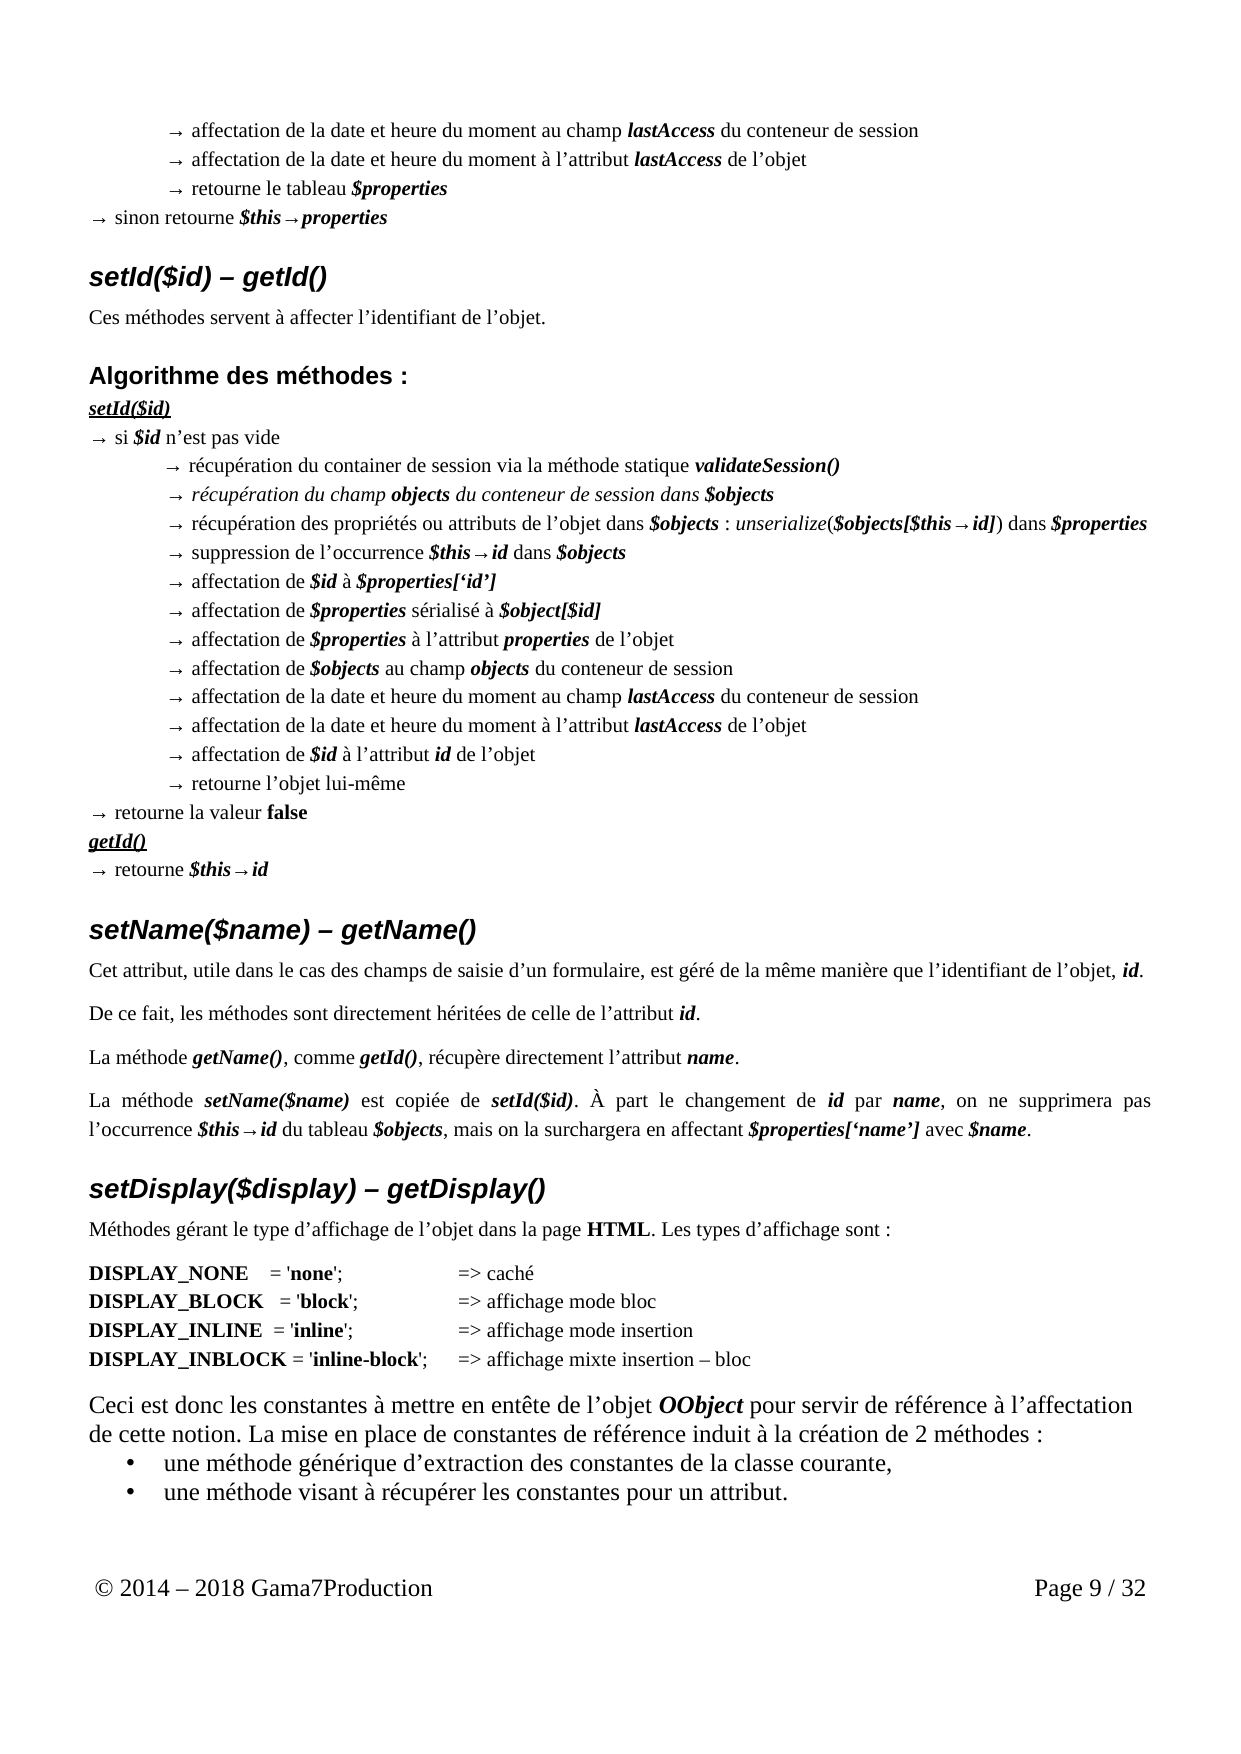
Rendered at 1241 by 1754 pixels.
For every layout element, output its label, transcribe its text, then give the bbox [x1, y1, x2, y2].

text DISPLAY_BLOCK = 'block'; => affichage mode bloc [88, 1289, 1152, 1313]
text → affectation de la date et heure du moment au champ lastAccess du conteneur de session [165, 118, 1152, 142]
text De ce fait, les méthodes sont directement héritées de celle de l’attribut id. [88, 1001, 1152, 1025]
text → affectation de $objects au champ objects du conteneur de session [165, 655, 1152, 679]
text → suppression de l’occurrence $this→id dans $objects [165, 540, 1152, 564]
subtitle Algorithme des méthodes : [88, 361, 1152, 389]
list une méthode visant à récupérer les constantes pour un attribut. [126, 1477, 1152, 1506]
list une méthode générique d’extraction des constantes de la classe courante, [126, 1448, 1152, 1477]
text → affectation de la date et heure du moment à l’attribut lastAccess de l’objet [165, 147, 1152, 171]
subtitle setName($name) – getName() [88, 913, 1152, 945]
text → retourne la valeur false [88, 800, 1152, 824]
text → affectation de $id à $properties[‘id’] [165, 569, 1152, 593]
text → retourne $this→id [88, 857, 1152, 881]
text Ceci est donc les constantes à mettre en entête de l’objet OObject pour servir de référence à l’affectation de cette notion. La mise en place de constantes de référence induit à la création de 2 méthodes : [88, 1391, 1152, 1448]
text getId() [88, 828, 1152, 853]
text → récupération des propriétés ou attributs de l’objet dans $objects : unserialize($objects[$this→id]) dans $properties [165, 511, 1152, 535]
text → retourne l’objet lui-même [165, 771, 1152, 795]
text DISPLAY_INBLOCK = 'inline-block'; => affichage mixte insertion – bloc [88, 1347, 1152, 1371]
text Cet attribut, utile dans le cas des champs de saisie d’un formulaire, est géré de la même manière que l’identifiant de l’objet, id. [88, 958, 1152, 982]
text → retourne le tableau $properties [165, 176, 1152, 200]
subtitle setDisplay($display) – getDisplay() [88, 1173, 1152, 1205]
text → affectation de la date et heure du moment au champ lastAccess du conteneur de session [165, 684, 1152, 708]
text → sinon retourne $this→properties [88, 205, 1152, 229]
text → si $id n’est pas vide [88, 424, 1152, 449]
text → affectation de $id à l’attribut id de l’objet [165, 742, 1152, 766]
text DISPLAY_INLINE = 'inline'; => affichage mode insertion [88, 1318, 1152, 1342]
text setId($id) [88, 396, 1152, 420]
subtitle setId($id) – getId() [88, 261, 1152, 292]
text Ces méthodes servent à affecter l’identifiant de l’objet. [88, 305, 1152, 329]
text → affectation de $properties à l’attribut properties de l’objet [165, 627, 1152, 651]
text La méthode setName($name) est copiée de setId($id). À part le changement de id par name, on ne supprimera pas l’occurrence $this→id du tableau $objects, mais on la surchargera en affectant $properties[‘name’] avec $name. [88, 1088, 1152, 1141]
text → affectation de la date et heure du moment à l’attribut lastAccess de l’objet [165, 713, 1152, 737]
text La méthode getName(), comme getId(), récupère directement l’attribut name. [88, 1044, 1152, 1069]
text → récupération du champ objects du conteneur de session dans $objects [165, 482, 1152, 506]
text → affectation de $properties sérialisé à $object[$id] [165, 598, 1152, 622]
text DISPLAY_NONE = 'none'; => caché [88, 1261, 1152, 1285]
text Méthodes gérant le type d’affichage de l’objet dans la page HTML. Les types d’affichage sont : [88, 1217, 1152, 1241]
text → récupération du container de session via la méthode statique validateSession() [88, 453, 1152, 477]
